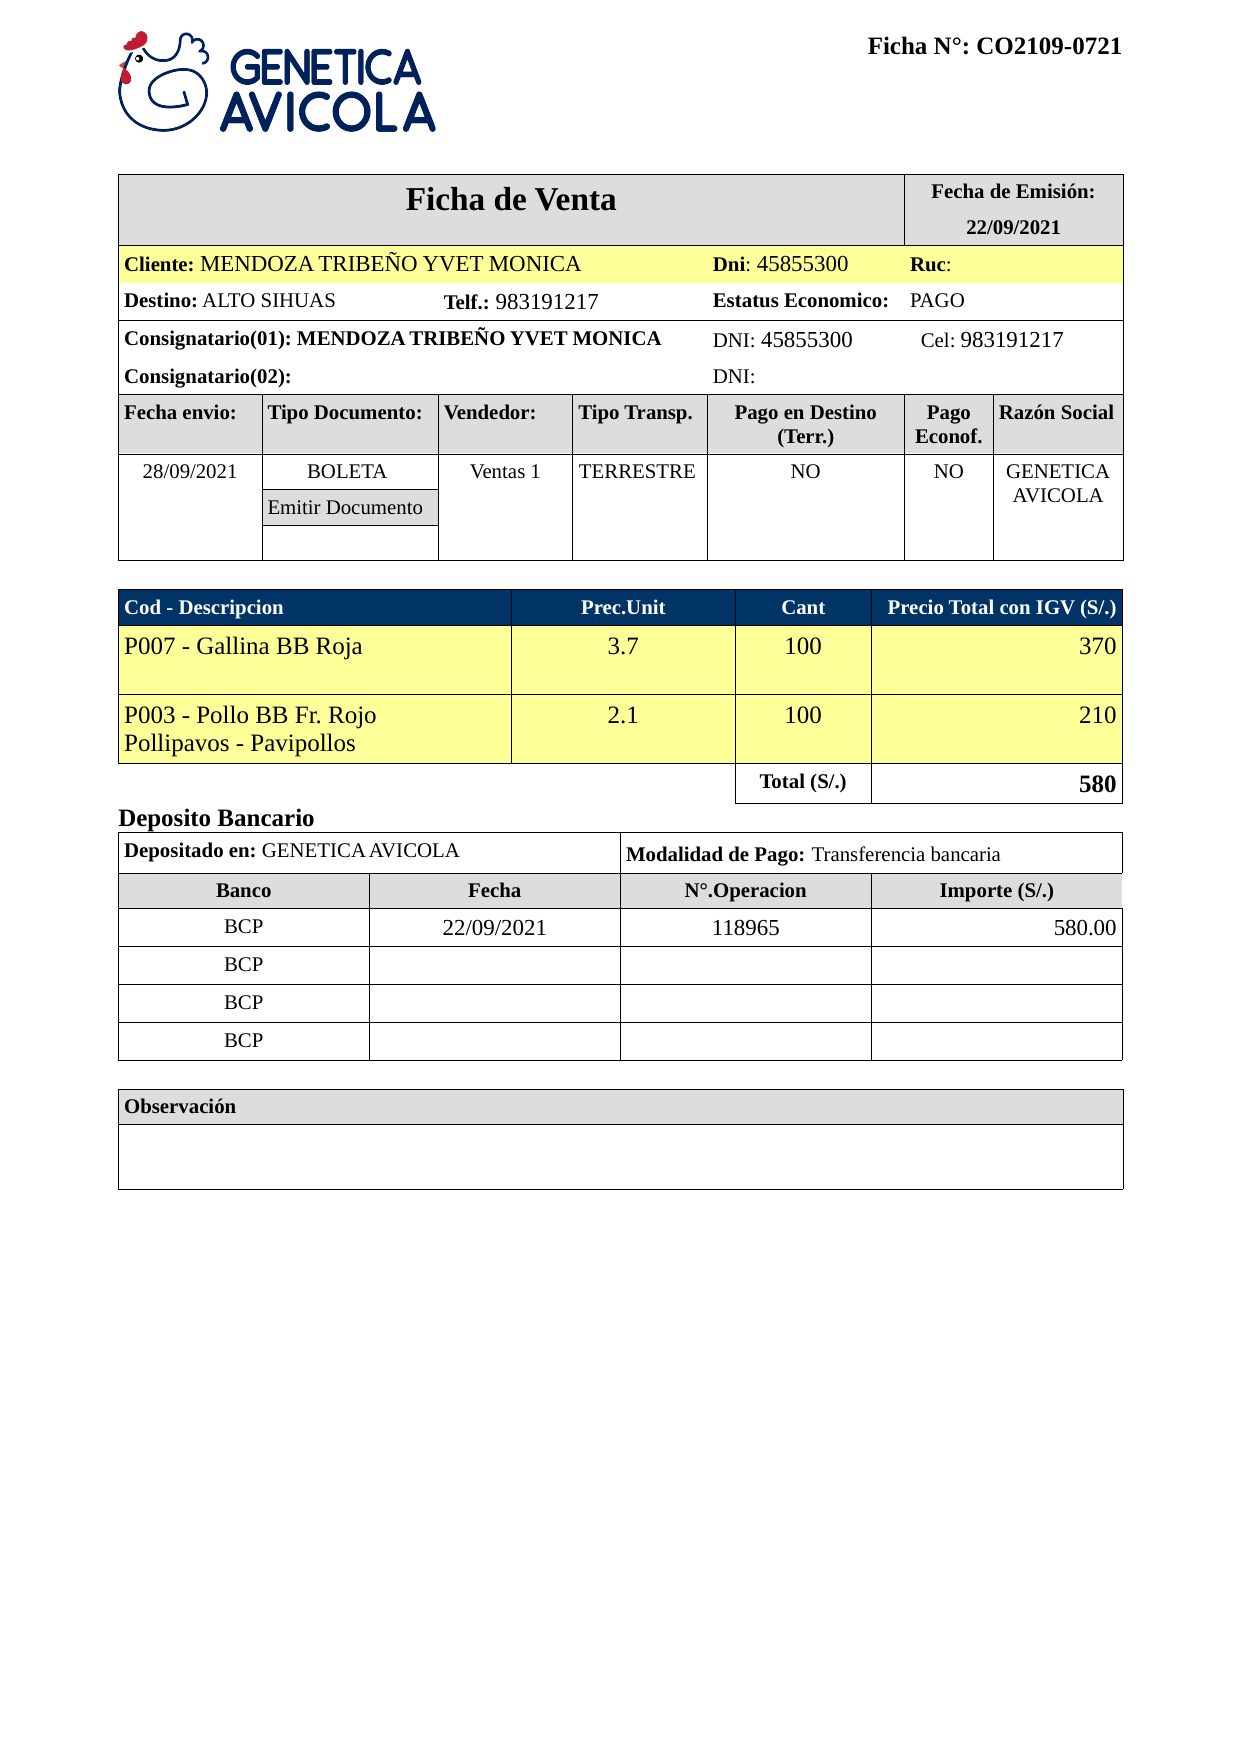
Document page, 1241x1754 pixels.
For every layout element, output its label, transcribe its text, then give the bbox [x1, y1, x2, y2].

table_cell DNI: [707, 358, 1123, 394]
table_cell [263, 526, 438, 560]
table_cell [511, 764, 735, 803]
table_cell Pago Econof. [905, 395, 993, 453]
table_cell [621, 1023, 871, 1060]
table_cell N°.Operacion [621, 874, 871, 908]
table_cell BOLETA [263, 455, 438, 489]
table_cell [872, 985, 1122, 1022]
table_cell 22/09/2021 [905, 209, 1123, 245]
table_cell Razón Social [994, 395, 1123, 453]
table_cell 118965 [621, 909, 871, 946]
table_cell BCP [119, 909, 369, 946]
table_cell BCP [119, 1023, 369, 1060]
table_cell Cliente: MENDOZA TRIBEÑO YVET MONICA [119, 246, 707, 283]
table_header Precio Total con IGV (S/.) [872, 590, 1122, 625]
table_cell Consignatario(01): MENDOZA TRIBEÑO YVET MONICA [119, 321, 707, 358]
table_header Observación [119, 1090, 1123, 1124]
table_cell GENETICA AVICOLA [994, 455, 1123, 560]
table_cell 580 [872, 764, 1122, 803]
table_cell [119, 1125, 1123, 1189]
table_cell TERRESTRE [573, 455, 707, 560]
table_cell 100 [736, 695, 871, 763]
table_header Prec.Unit [512, 590, 735, 625]
table_cell NO [905, 455, 993, 560]
table_cell Banco [119, 874, 369, 908]
text Deposito Bancario [118, 803, 1122, 832]
table_cell Total (S/.) [736, 764, 871, 803]
table_cell 22/09/2021 [370, 909, 620, 946]
table_cell P007 - Gallina BB Roja [119, 626, 511, 694]
table_cell 28/09/2021 [119, 455, 262, 560]
table_header Depositado en: GENETICA AVICOLA [119, 833, 620, 872]
table_cell Emitir Documento [263, 490, 438, 525]
table_cell Tipo Documento: [263, 395, 438, 453]
table_cell 370 [872, 626, 1122, 694]
table_cell DNI: 45855300 [707, 321, 915, 358]
table_cell Estatus Economico: [707, 283, 904, 320]
table_cell [118, 764, 511, 803]
table_cell 580.00 [872, 909, 1122, 946]
table_cell 100 [736, 626, 871, 694]
table_header Cod - Descripcion [119, 590, 511, 625]
table_cell Dni: 45855300 [707, 246, 904, 283]
table_header Cant [736, 590, 871, 625]
table_cell [621, 985, 871, 1022]
table_cell Cel: 983191217 [915, 321, 1123, 358]
table_header Fecha de Emisión: [905, 175, 1123, 209]
table_header Modalidad de Pago: Transferencia bancaria [621, 833, 1122, 872]
table_cell Tipo Transp. [573, 395, 707, 453]
table_cell 210 [872, 695, 1122, 763]
table_cell [872, 1023, 1122, 1060]
table_cell Telf.: 983191217 [438, 283, 707, 320]
table_cell [370, 947, 620, 984]
table_cell [370, 1023, 620, 1060]
table_cell P003 - Pollo BB Fr. Rojo Pollipavos - Pavipollos [119, 695, 511, 763]
table_cell PAGO [904, 283, 1123, 320]
table_cell Pago en Destino (Terr.) [708, 395, 904, 453]
table_cell BCP [119, 985, 369, 1022]
table_cell Ruc: [904, 246, 1123, 283]
table_cell 2.1 [512, 695, 735, 763]
table_cell Fecha envio: [119, 395, 262, 453]
picture [118, 31, 436, 132]
table_cell Importe (S/.) [872, 874, 1122, 908]
table_cell Vendedor: [439, 395, 572, 453]
table_cell 3.7 [512, 626, 735, 694]
table_cell Fecha [370, 874, 620, 908]
table_cell [370, 985, 620, 1022]
table_cell BCP [119, 947, 369, 984]
table_cell NO [708, 455, 904, 560]
table_cell [621, 947, 871, 984]
table_cell Ventas 1 [439, 455, 572, 560]
table_cell Destino: ALTO SIHUAS [119, 283, 438, 320]
table_header Ficha de Venta [119, 175, 904, 245]
table_cell Consignatario(02): [119, 358, 707, 394]
table_cell [872, 947, 1122, 984]
